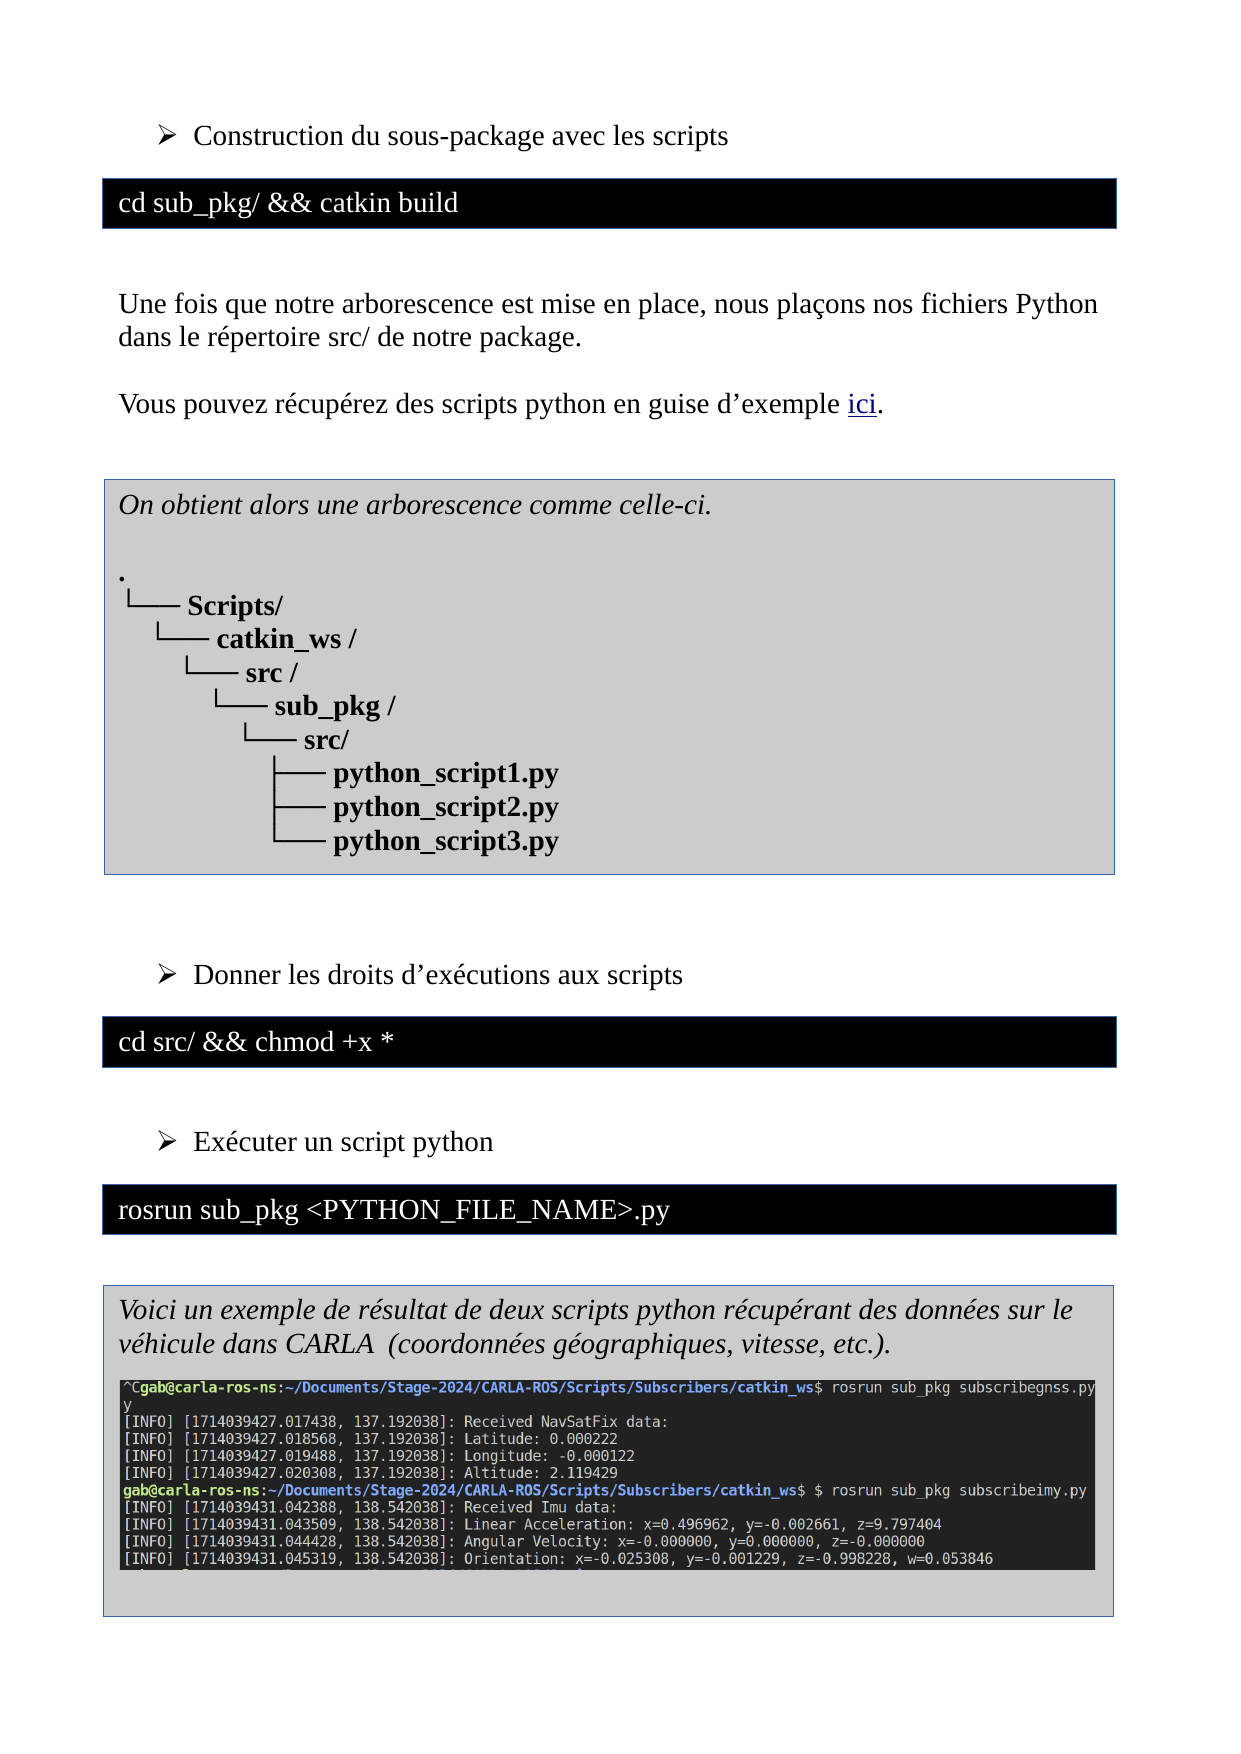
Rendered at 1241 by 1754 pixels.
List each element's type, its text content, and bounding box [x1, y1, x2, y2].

text Une fois que notre arborescence est mise en place, nous plaçons nos fichiers Python dans le répertoire src/ de notre package. [118, 286, 1122, 353]
text Vous pouvez récupérez des scripts python en guise d’exemple ici. [118, 387, 1122, 420]
list Construction du sous-package avec les scripts [156, 118, 1122, 152]
picture [119, 1380, 1096, 1570]
text └── src/ [1115, 722, 1122, 756]
list Exécuter un script python [156, 1124, 1122, 1158]
text └── src / [1115, 655, 1122, 688]
list Donner les droits d’exécutions aux scripts [156, 957, 1122, 990]
text . [1115, 554, 1122, 588]
